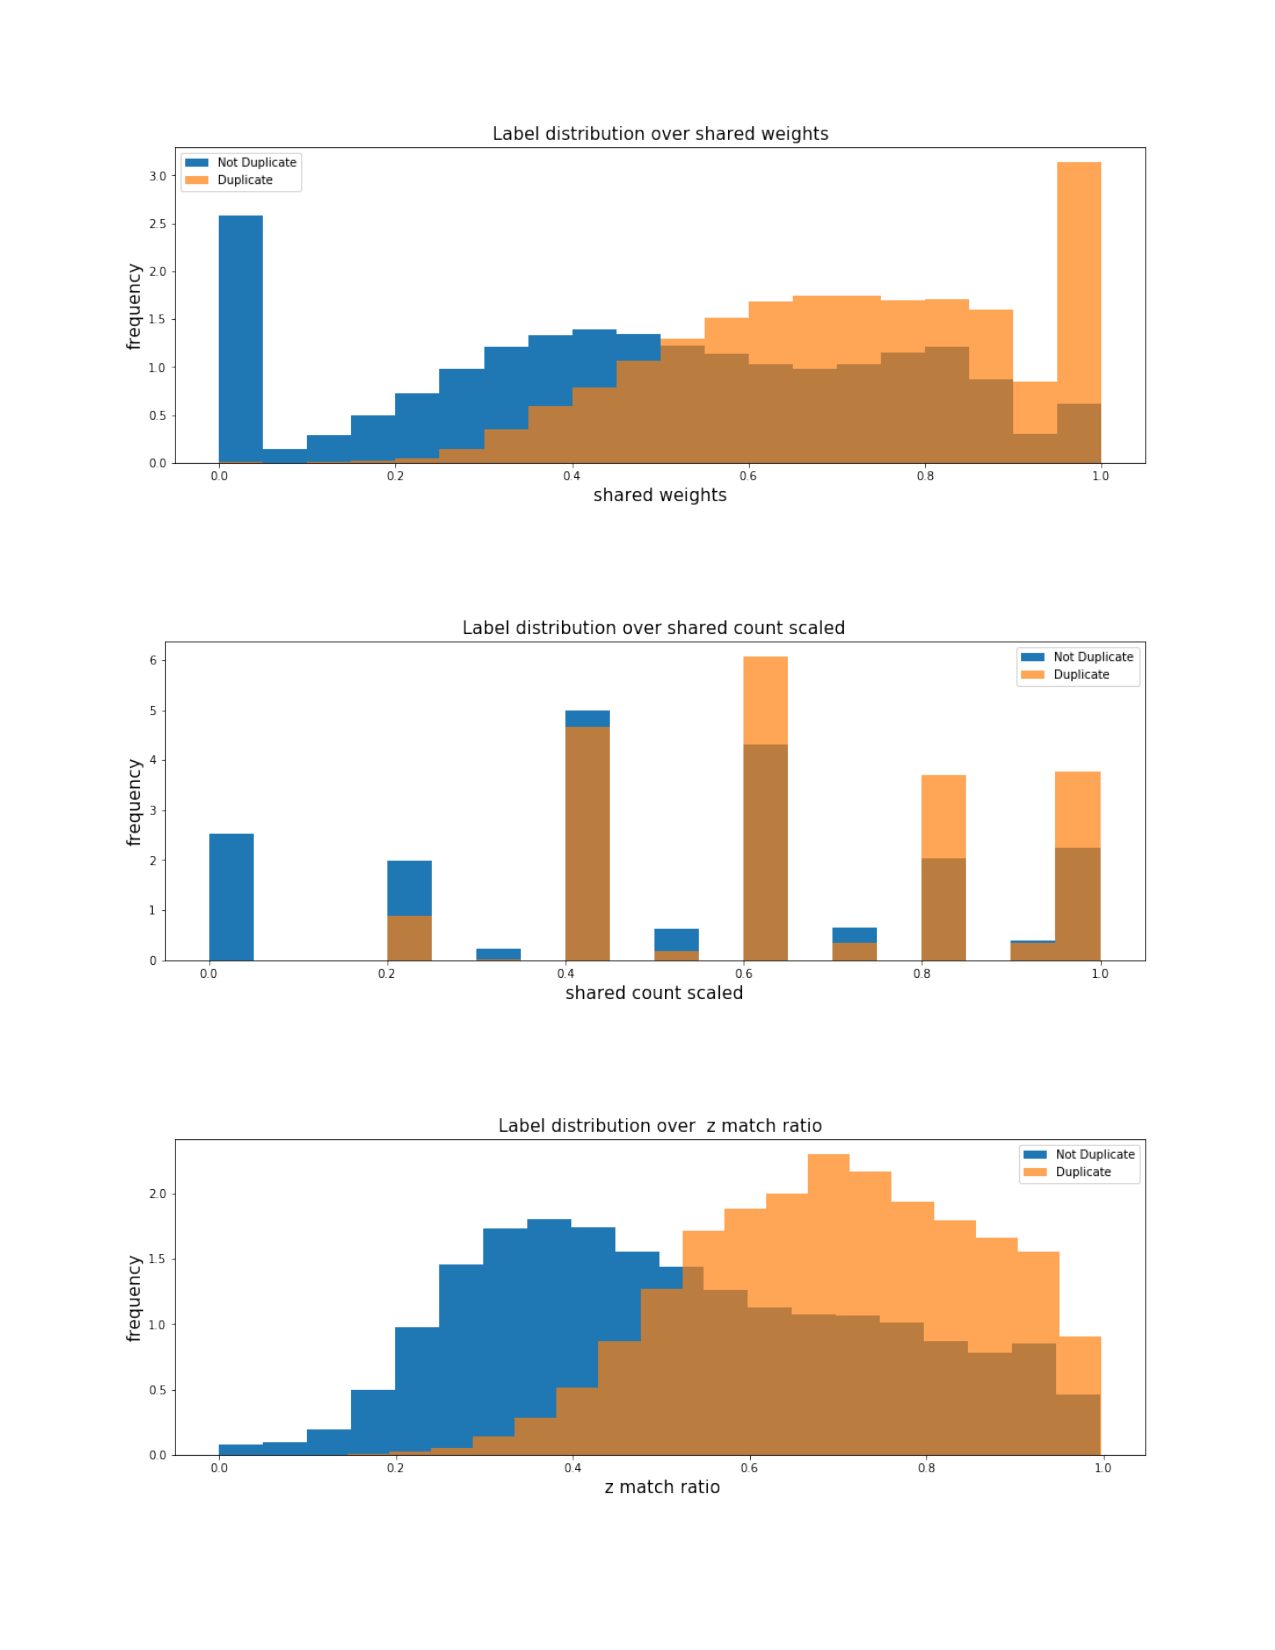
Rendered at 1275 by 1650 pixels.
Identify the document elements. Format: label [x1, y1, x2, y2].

picture [118, 1111, 1157, 1505]
picture [118, 612, 1157, 1011]
picture [118, 118, 1157, 513]
